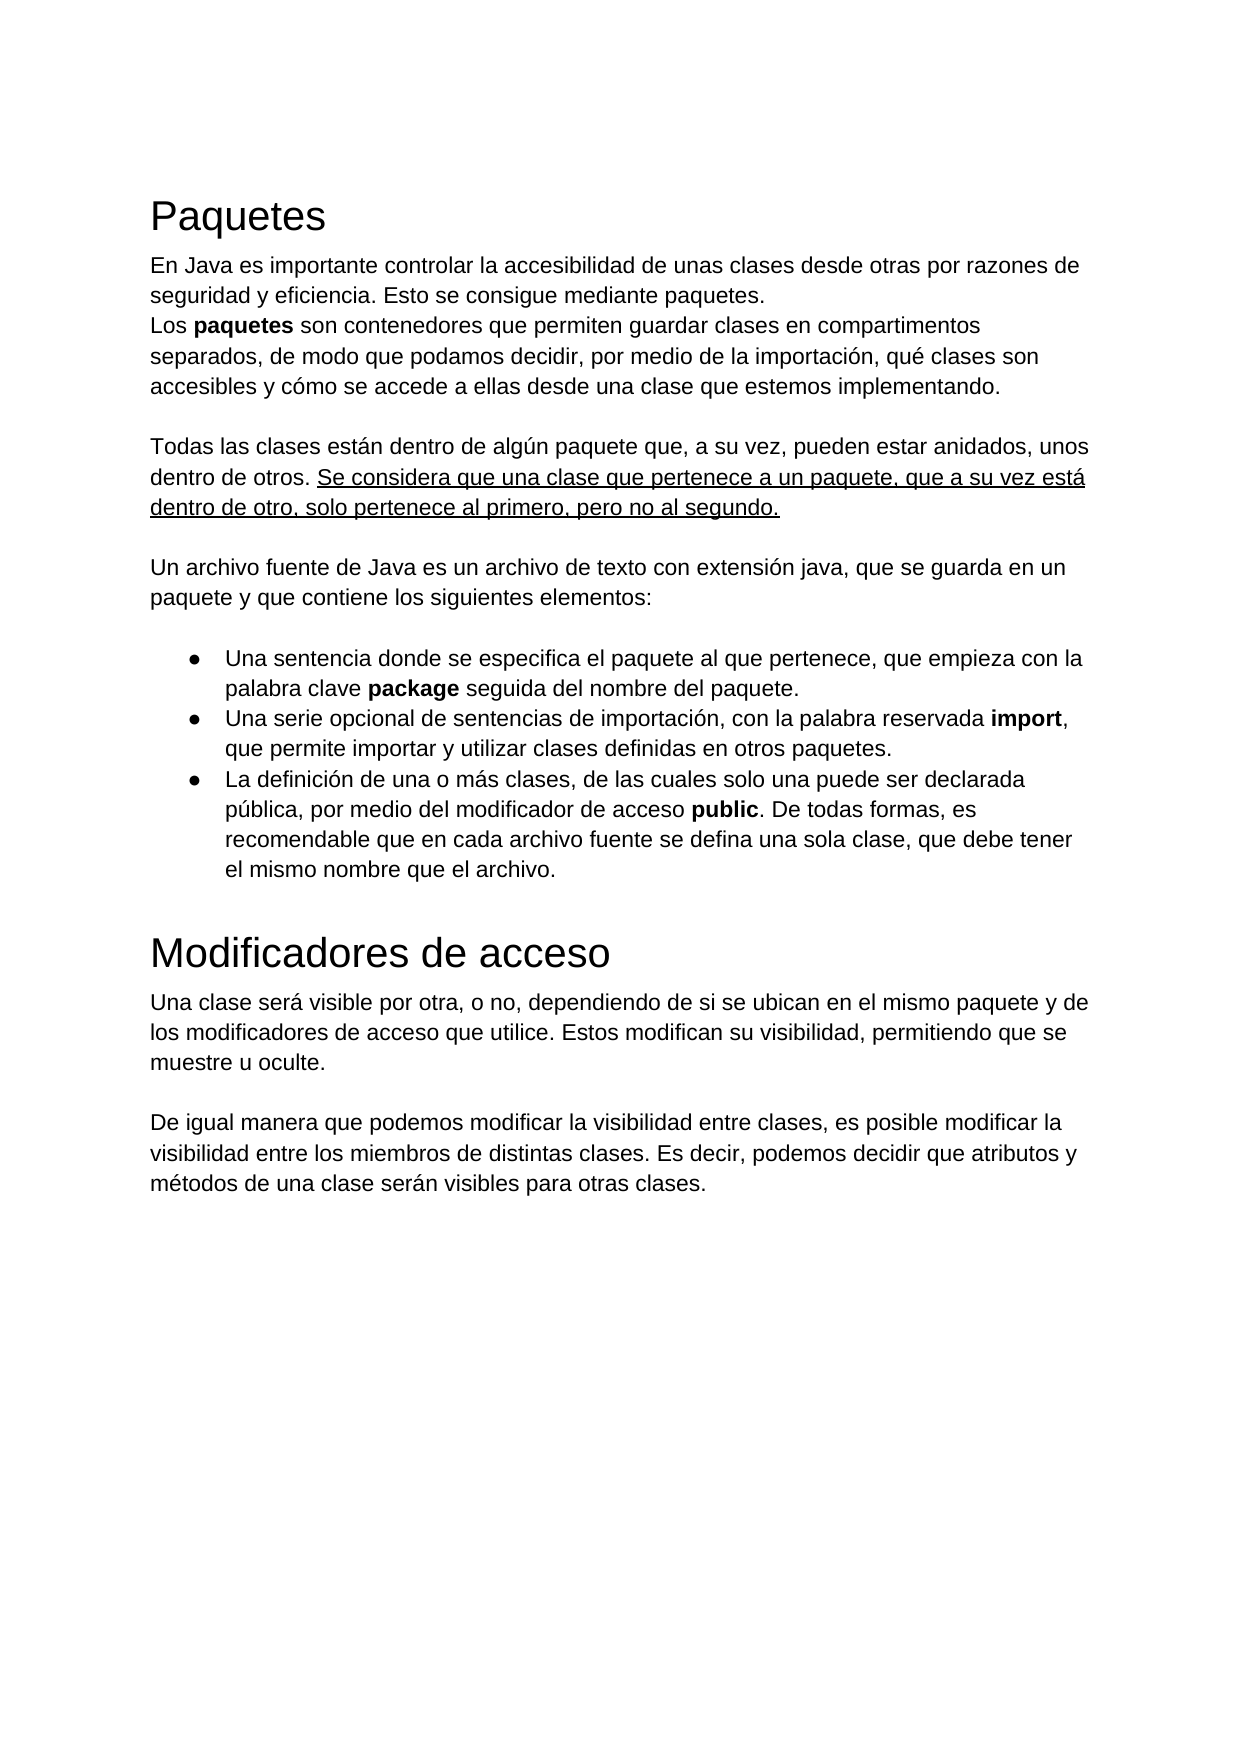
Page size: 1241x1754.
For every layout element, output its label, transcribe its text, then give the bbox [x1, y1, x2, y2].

text En Java es importante controlar la accesibilidad de unas clases desde otras por razones de seguridad y eficiencia. Esto se consigue mediante paquetes. [150, 252, 1090, 309]
text De igual manera que podemos modificar la visibilidad entre clases, es posible modificar la visibilidad entre los miembros de distintas clases. Es decir, podemos decidir que atributos y métodos de una clase serán visibles para otras clases. [150, 1109, 1090, 1196]
subtitle Modificadores de acceso [150, 928, 1090, 976]
list La definición de una o más clases, de las cuales solo una puede ser declarada pública, por medio del modificador de acceso public. De todas formas, es recomendable que en cada archivo fuente se defina una sola clase, que debe tener el mismo nombre que el archivo. [187, 766, 1090, 883]
text Todas las clases están dentro de algún paquete que, a su vez, pueden estar anidados, unos dentro de otros. Se considera que una clase que pertenece a un paquete, que a su vez está dentro de otro, solo pertenece al primero, pero no al segundo. [150, 433, 1090, 520]
text Un archivo fuente de Java es un archivo de texto con extensión java, que se guarda en un paquete y que contiene los siguientes elementos: [150, 554, 1090, 611]
subtitle Paquetes [150, 192, 1090, 239]
text Una clase será visible por otra, o no, dependiendo de si se ubican en el mismo paquete y de los modificadores de acceso que utilice. Estos modifican su visibilidad, permitiendo que se muestre u oculte. [150, 988, 1090, 1075]
text Los paquetes son contenedores que permiten guardar clases en compartimentos separados, de modo que podamos decidir, por medio de la importación, qué clases son accesibles y cómo se accede a ellas desde una clase que estemos implementando. [150, 312, 1090, 399]
list Una sentencia donde se especifica el paquete al que pertenece, que empieza con la palabra clave package seguida del nombre del paquete. [187, 645, 1090, 701]
list Una serie opcional de sentencias de importación, con la palabra reservada import, que permite importar y utilizar clases definidas en otros paquetes. [187, 705, 1090, 762]
